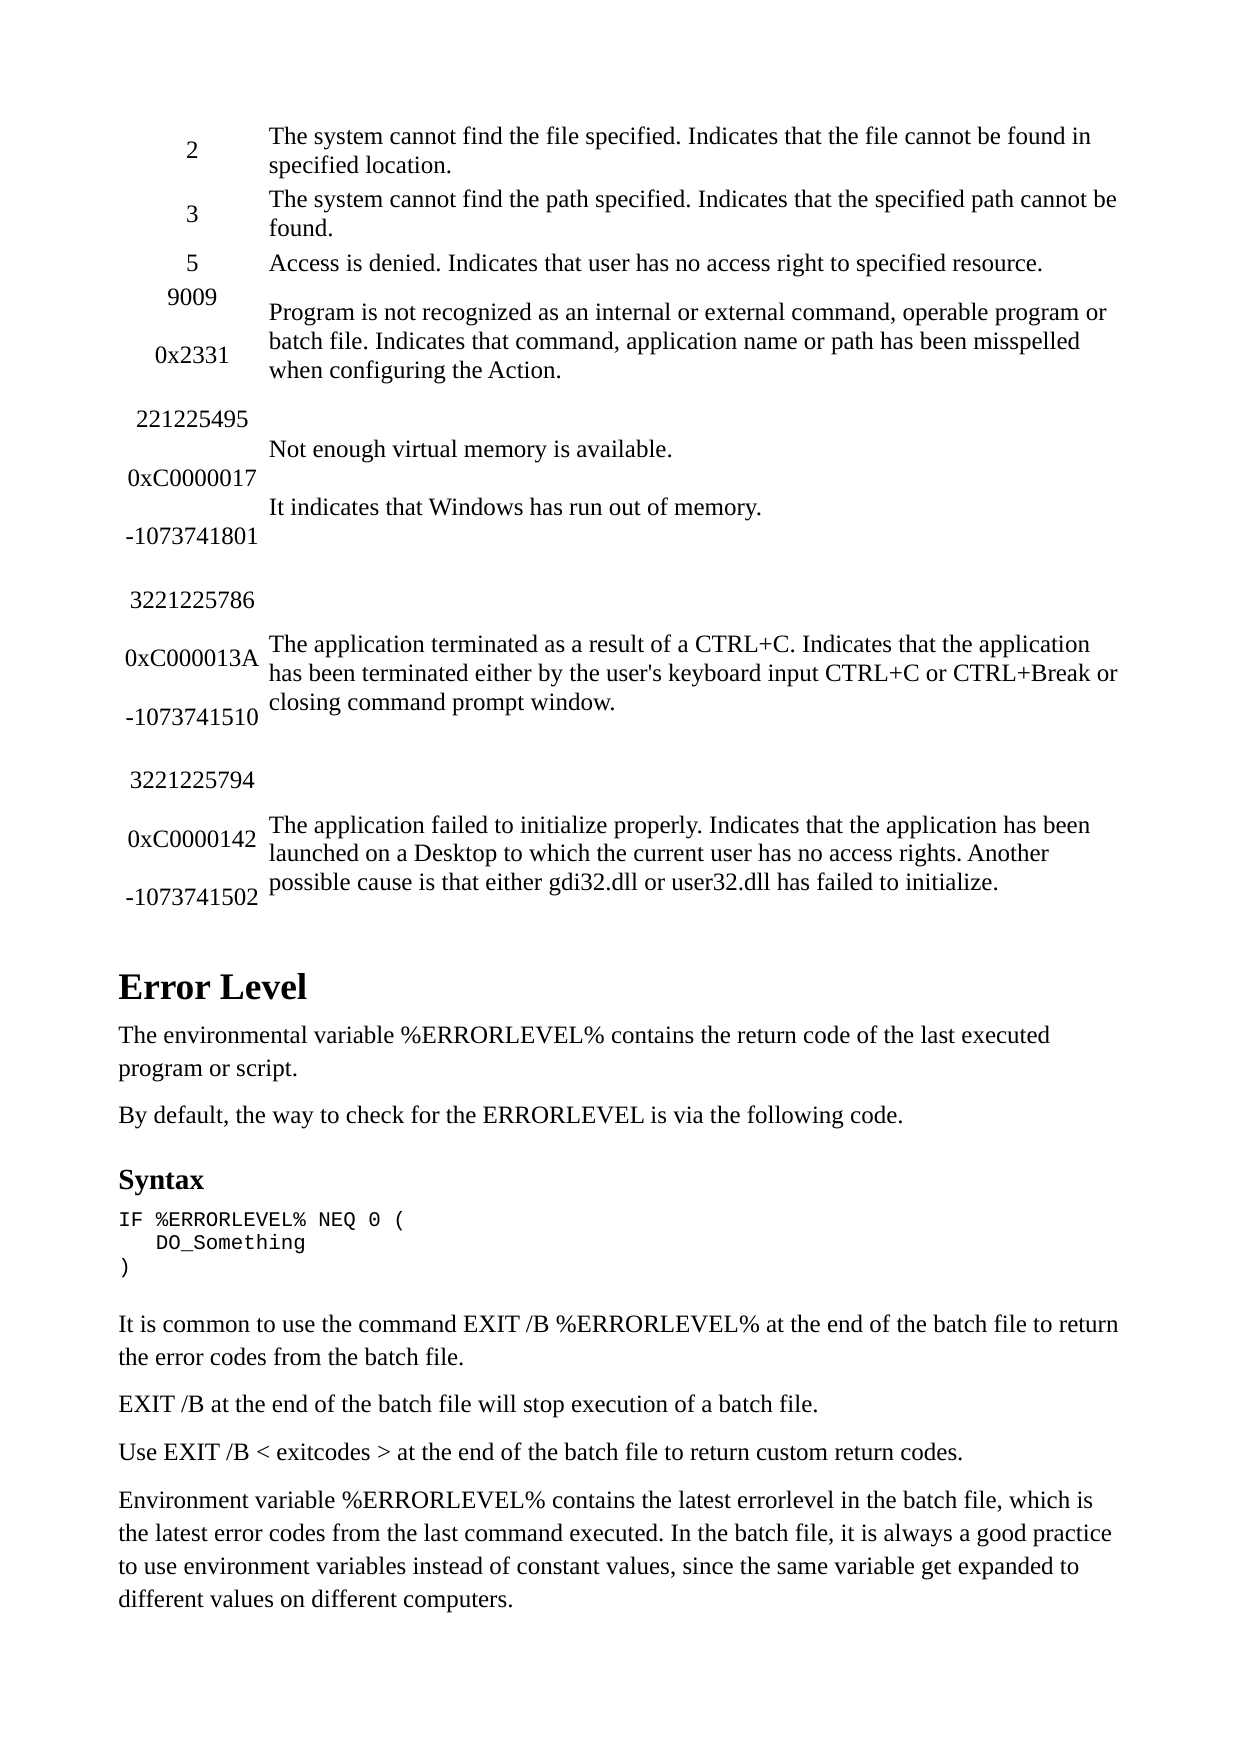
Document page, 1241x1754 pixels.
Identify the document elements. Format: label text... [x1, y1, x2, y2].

table_cell The application failed to initialize properly. Indicates that the application has been launched on a Desktop to which the current user has no access rights. Another possible cause is that either gdi32.dll or user32.dll has failed to initialize. [266, 763, 1122, 943]
table_cell 2 [118, 118, 266, 181]
table_cell 3 [118, 181, 266, 245]
subtitle Syntax [118, 1162, 1122, 1196]
text DO_Something [118, 1232, 1122, 1256]
text Environment variable %ERRORLEVEL% contains the latest errorlevel in the batch file, which is the latest error codes from the last command executed. In the batch file, it is always a good practice to use environment variables instead of constant values, since the same variable get expanded to different values on different computers. [118, 1485, 1122, 1613]
table_cell 3221225794 0xC0000142 -1073741502 [118, 763, 266, 943]
table_cell The application terminated as a result of a CTRL+C. Indicates that the application has been terminated either by the user's keyboard input CTRL+C or CTRL+Break or closing command prompt window. [266, 582, 1122, 763]
table_cell 3221225786 0xC000013A -1073741510 [118, 582, 266, 763]
table_cell The system cannot find the path specified. Indicates that the specified path cannot be found. [266, 181, 1122, 245]
text EXIT /B at the end of the batch file will stop execution of a batch file. [118, 1389, 1122, 1418]
text It is common to use the command EXIT /B %ERRORLEVEL% at the end of the batch file to return the error codes from the batch file. [118, 1309, 1122, 1371]
table_cell Not enough virtual memory is available. It indicates that Windows has run out of memory. [266, 402, 1122, 582]
table_cell Access is denied. Indicates that user has no access right to specified resource. [266, 245, 1122, 279]
text ) [118, 1256, 1122, 1279]
table_cell 5 [118, 245, 266, 279]
subtitle Error Level [118, 964, 1122, 1007]
table_cell Program is not recognized as an internal or external command, operable program or batch file. Indicates that command, application name or path has been misspelled when configuring the Action. [266, 279, 1122, 402]
text Use EXIT /B < exitcodes > at the end of the batch file to return custom return codes. [118, 1437, 1122, 1466]
text By default, the way to check for the ERRORLEVEL is via the following code. [118, 1100, 1122, 1129]
text The environmental variable %ERRORLEVEL% contains the return code of the last executed program or script. [118, 1020, 1122, 1081]
table_cell 221225495 0xC0000017 -1073741801 [118, 402, 266, 582]
table_cell 9009 0x2331 [118, 279, 266, 402]
text IF %ERRORLEVEL% NEQ 0 ( [118, 1208, 1122, 1232]
table_cell The system cannot find the file specified. Indicates that the file cannot be found in specified location. [266, 118, 1122, 181]
